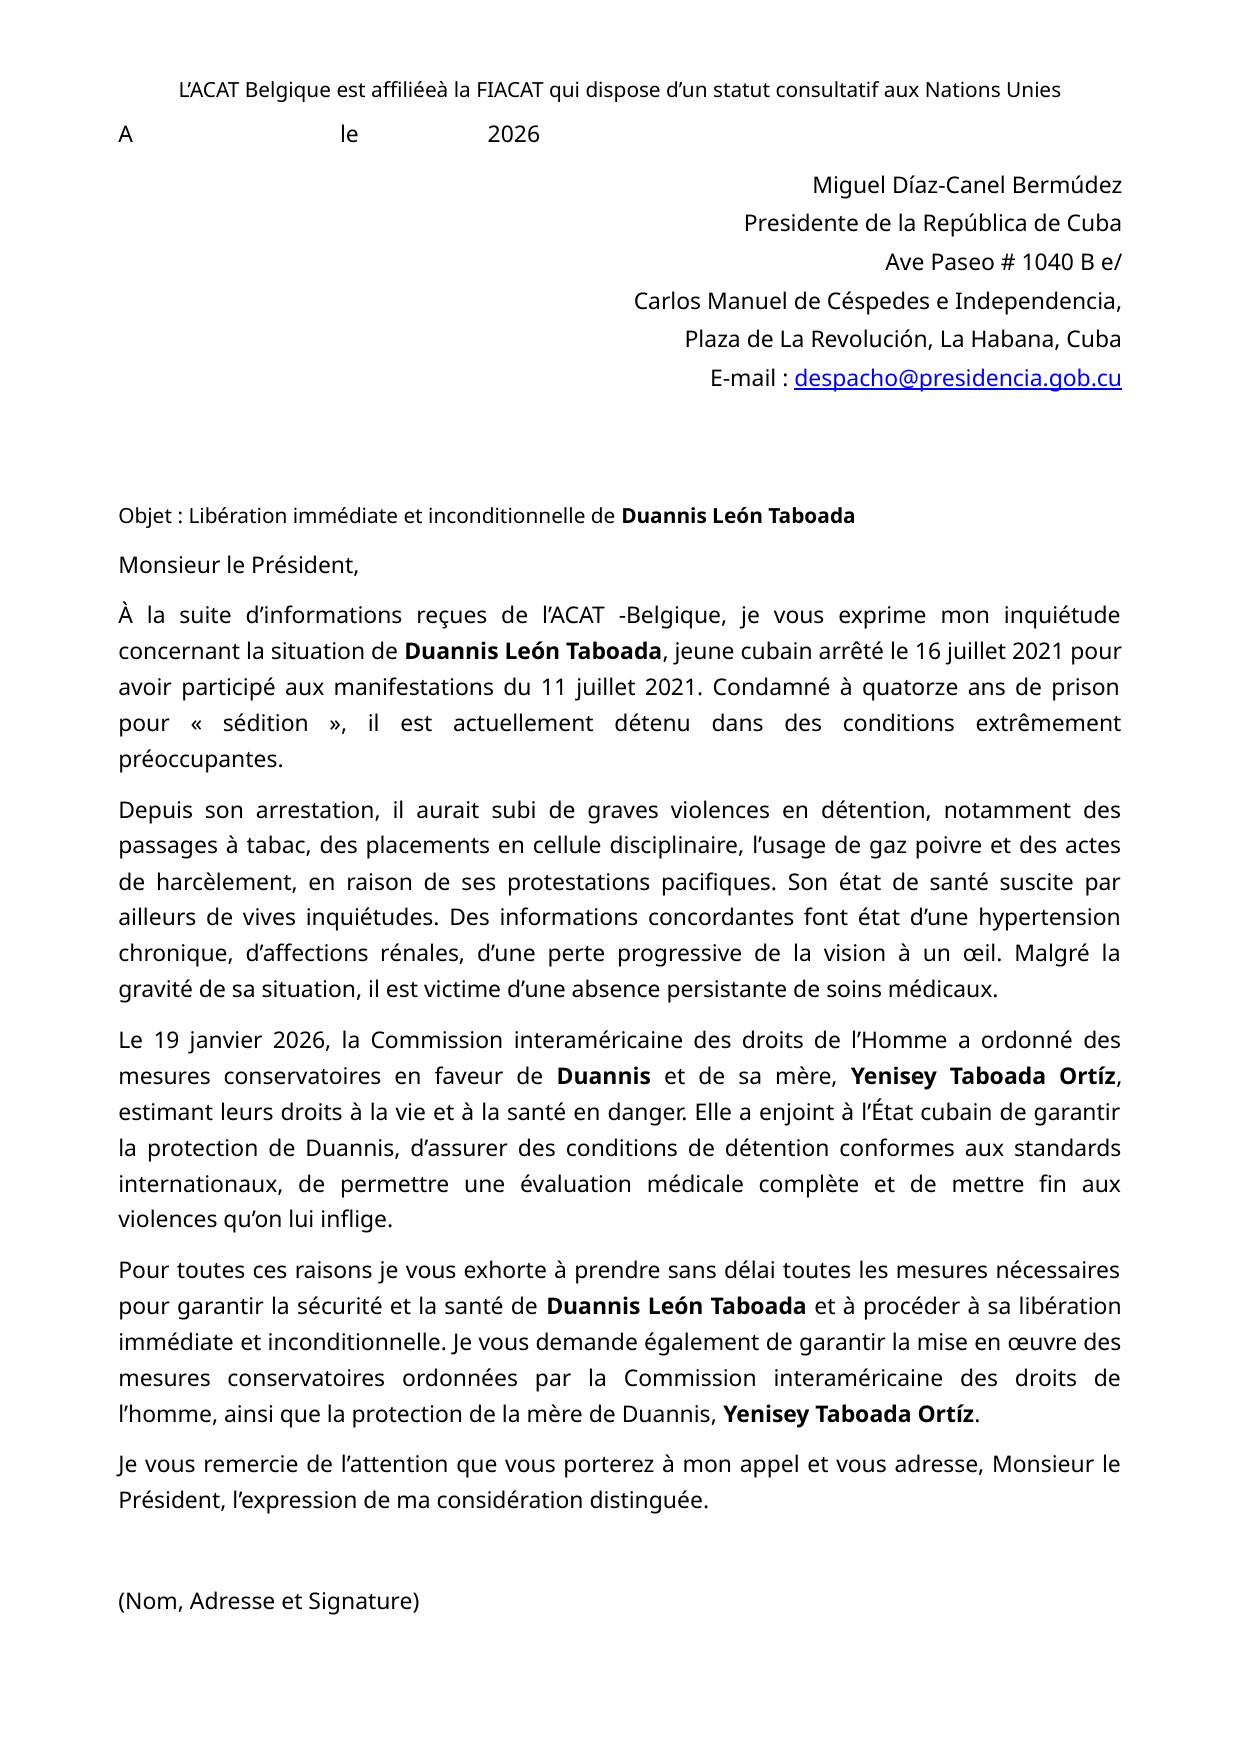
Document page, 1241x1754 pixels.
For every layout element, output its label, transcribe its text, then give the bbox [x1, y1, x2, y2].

text Je vous remercie de l’attention que vous porterez à mon appel et vous adresse, Monsieur le Président, l’expression de ma considération distinguée. [118, 1448, 1122, 1515]
text À la suite d’informations reçues de l’ACAT -Belgique, je vous exprime mon inquiétude concernant la situation de Duannis León Taboada, jeune cubain arrêté le 16 juillet 2021 pour avoir participé aux manifestations du 11 juillet 2021. Condamné à quatorze ans de prison pour « sédition », il est actuellement détenu dans des conditions extrêmement préoccupantes. [118, 599, 1122, 774]
text Monsieur le Président, [118, 549, 1122, 580]
text Carlos Manuel de Céspedes e Independencia, [118, 284, 1122, 316]
text Plaza de La Revolución, La Habana, Cuba [118, 323, 1122, 354]
text Pour toutes ces raisons je vous exhorte à prendre sans délai toutes les mesures nécessaires pour garantir la sécurité et la santé de Duannis León Taboada et à procéder à sa libération immédiate et inconditionnelle. Je vous demande également de garantir la mise en œuvre des mesures conservatoires ordonnées par la Commission interaméricaine des droits de l’homme, ainsi que la protection de la mère de Duannis, Yenisey Taboada Ortíz. [118, 1254, 1122, 1429]
text A le 2026 [118, 118, 1122, 149]
text Ave Paseo # 1040 B e/ [118, 246, 1122, 277]
text Depuis son arrestation, il aurait subi de graves violences en détention, notamment des passages à tabac, des placements en cellule disciplinaire, l’usage de gaz poivre et des actes de harcèlement, en raison de ses protestations pacifiques. Son état de santé suscite par ailleurs de vives inquiétudes. Des informations concordantes font état d’une hypertension chronique, d’affections rénales, d’une perte progressive de la vision à un œil. Malgré la gravité de sa situation, il est victime d’une absence persistante de soins médicaux. [118, 793, 1122, 1004]
text (Nom, Adresse et Signature) [118, 1585, 1122, 1616]
text Presidente de la República de Cuba [118, 207, 1122, 238]
text Le 19 janvier 2026, la Commission interaméricaine des droits de l’Homme a ordonné des mesures conservatoires en faveur de Duannis et de sa mère, Yenisey Taboada Ortíz, estimant leurs droits à la vie et à la santé en danger. Elle a enjoint à l’État cubain de garantir la protection de Duannis, d’assurer des conditions de détention conformes aux standards internationaux, de permettre une évaluation médicale complète et de mettre fin aux violences qu’on lui inflige. [118, 1024, 1122, 1235]
text Miguel Díaz-Canel Bermúdez [118, 169, 1122, 200]
text Objet : Libération immédiate et inconditionnelle de Duannis León Taboada [118, 502, 1122, 530]
text E-mail : despacho@presidencia.gob.cu [118, 362, 1122, 393]
